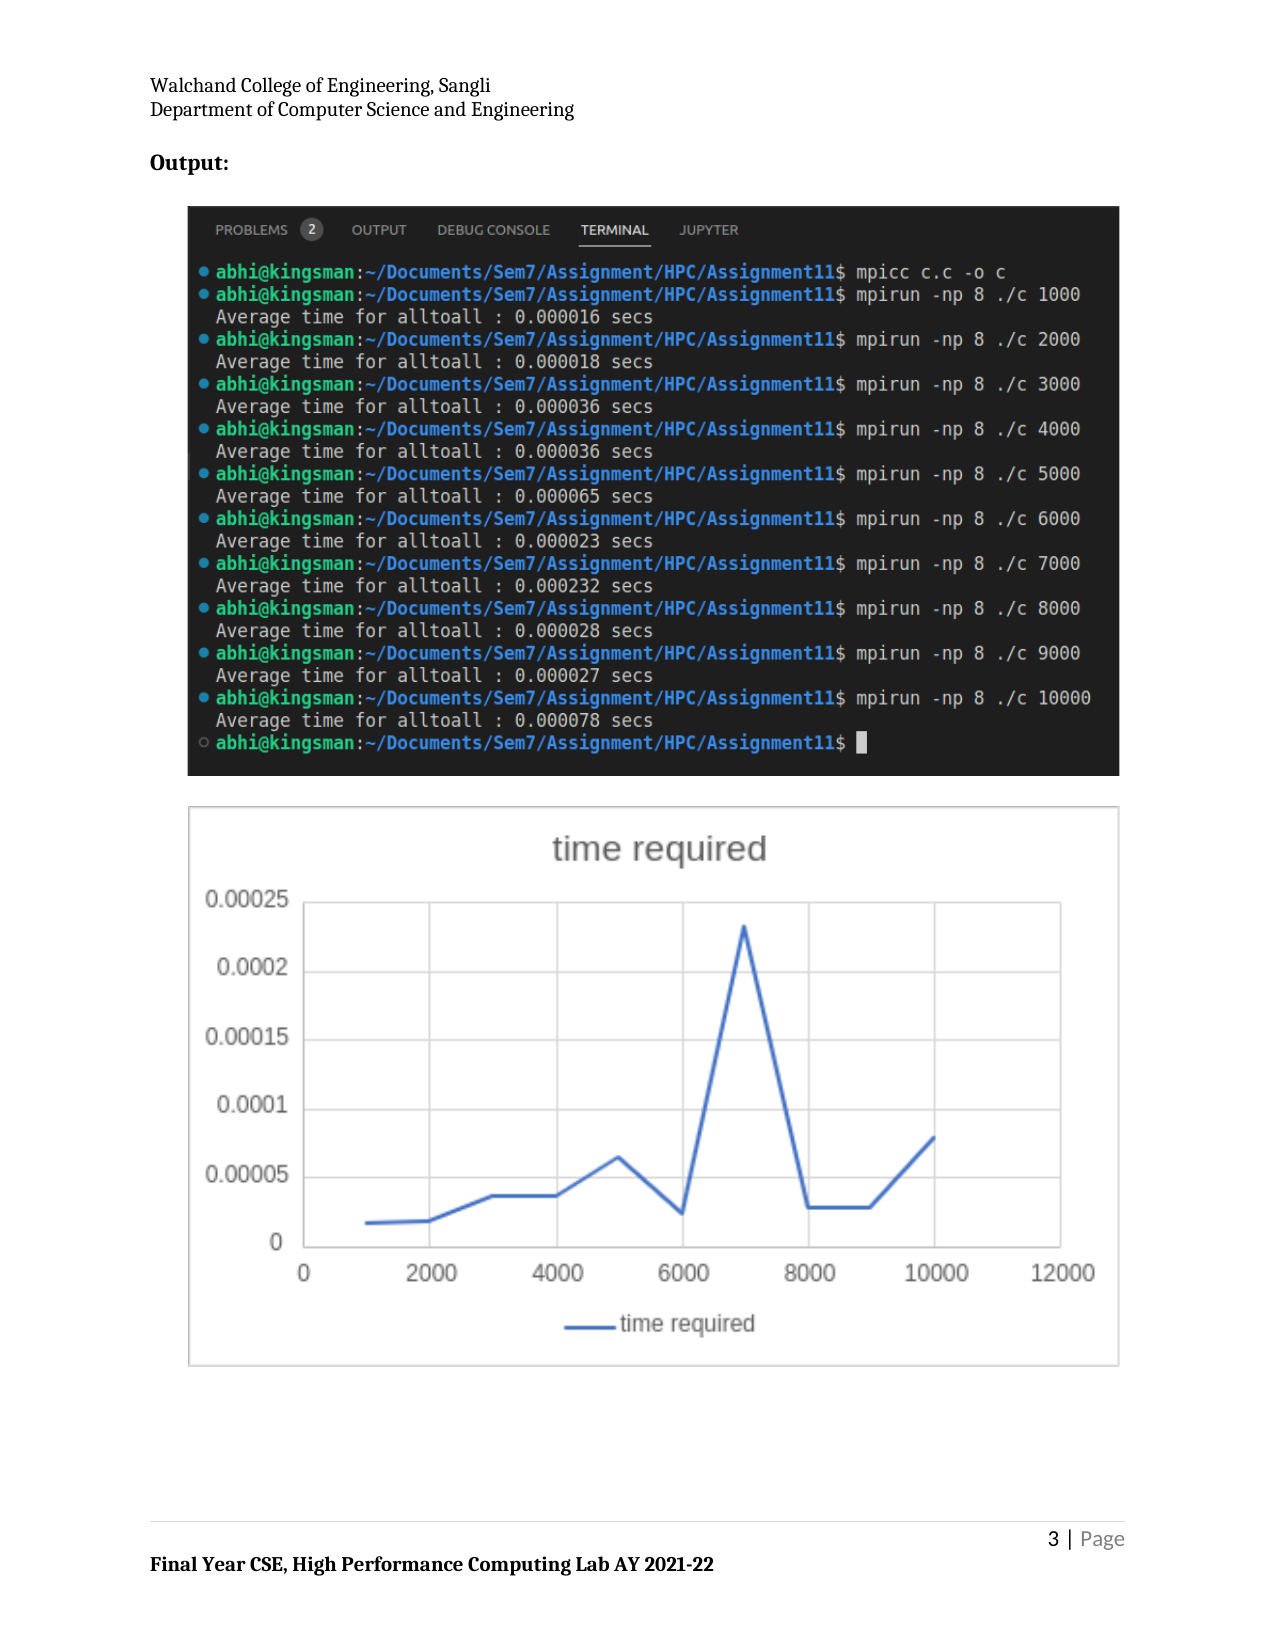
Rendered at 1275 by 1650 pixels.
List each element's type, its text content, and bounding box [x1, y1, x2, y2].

text Output: [150, 150, 1125, 176]
picture [187, 206, 1120, 776]
picture [187, 805, 1120, 1367]
